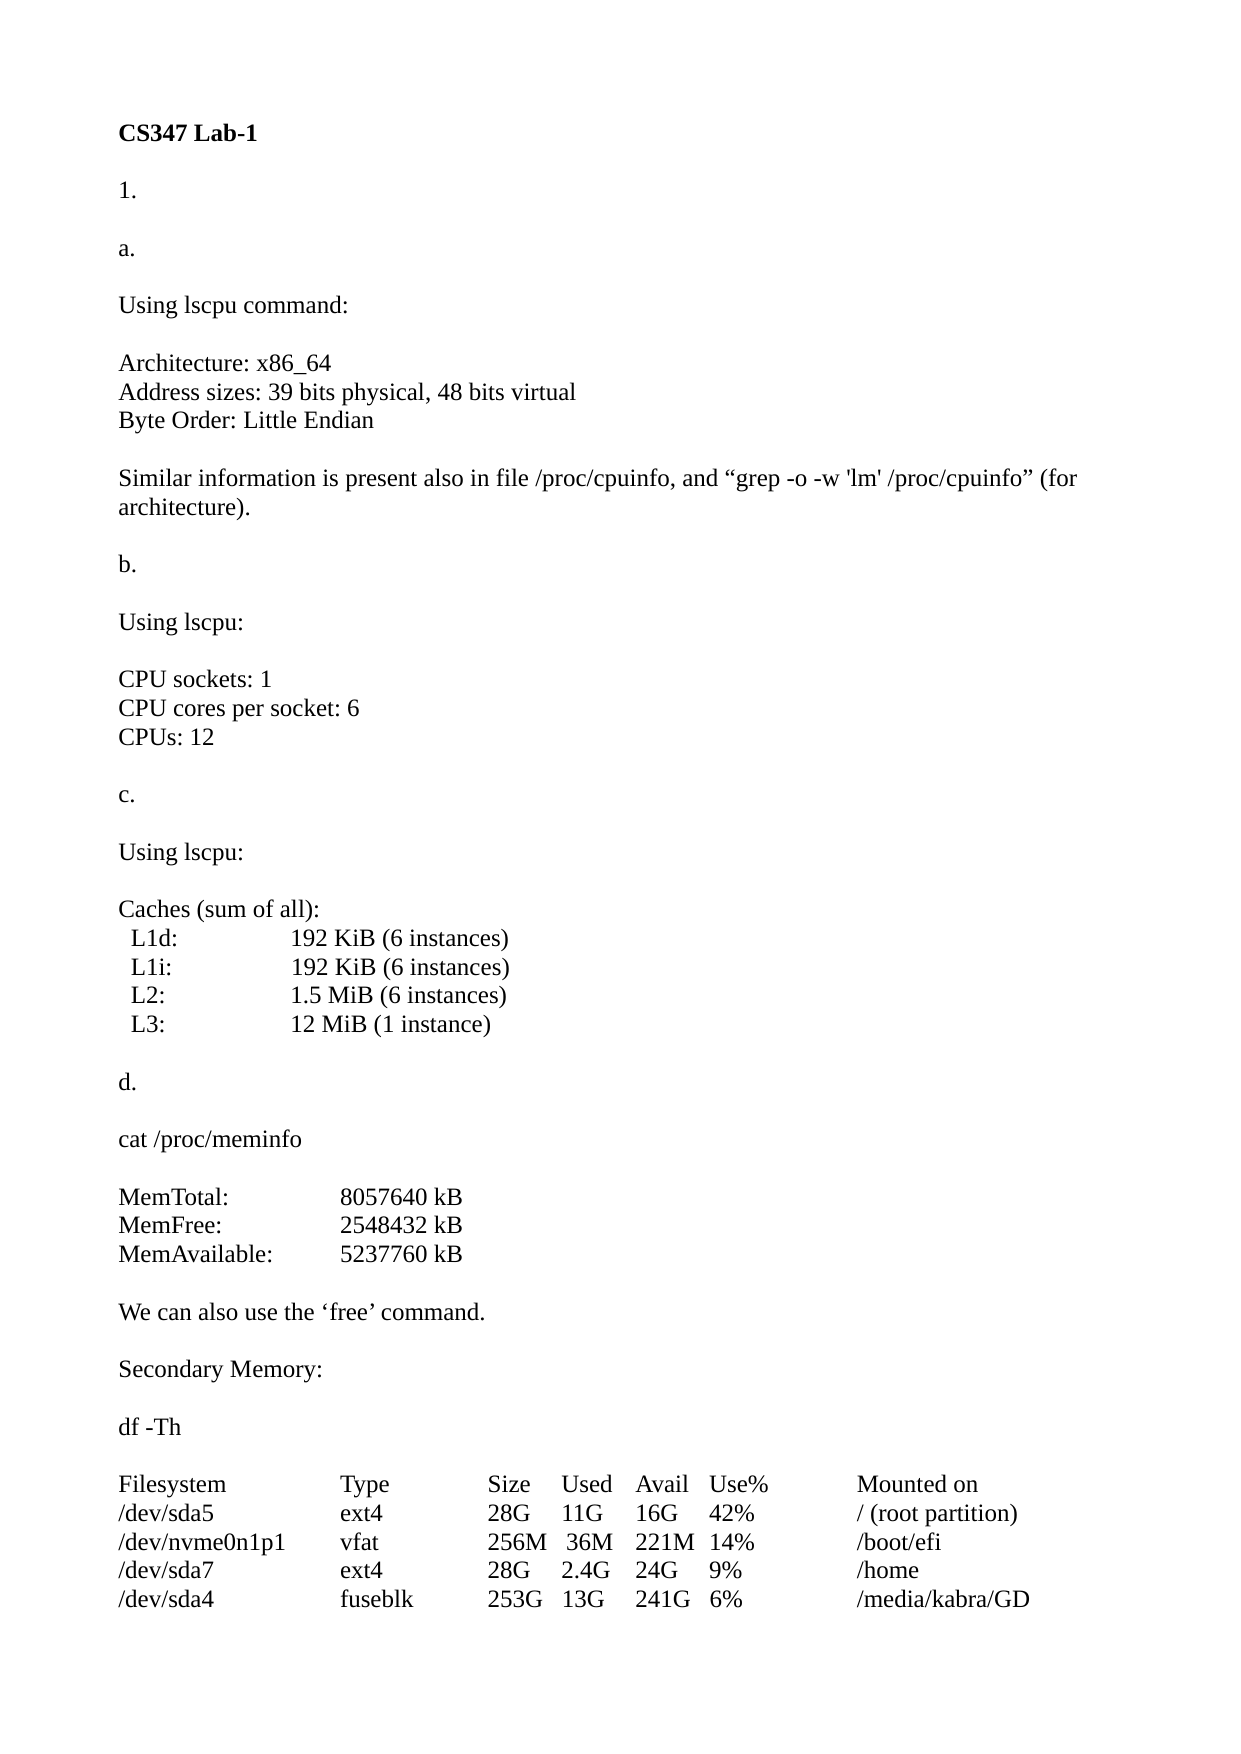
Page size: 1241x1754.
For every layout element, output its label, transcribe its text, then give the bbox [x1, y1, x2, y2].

text 1. [118, 176, 1122, 204]
text /dev/sda7 ext4 28G 2.4G 24G 9% /home [118, 1556, 1122, 1584]
text /dev/sda4 fuseblk 253G 13G 241G 6% /media/kabra/GD [118, 1584, 1122, 1613]
text Filesystem Type Size Used Avail Use% Mounted on [118, 1469, 1122, 1498]
text b. [118, 549, 1122, 578]
text Address sizes: 39 bits physical, 48 bits virtual [118, 377, 1122, 406]
text CS347 Lab-1 [118, 118, 1122, 147]
text Using lscpu: [118, 837, 1122, 866]
text L1d: 192 KiB (6 instances) [118, 923, 1122, 952]
text c. [118, 779, 1122, 808]
text /dev/nvme0n1p1 vfat 256M 36M 221M 14% /boot/efi [118, 1527, 1122, 1556]
text cat /proc/meminfo [118, 1124, 1122, 1153]
text Byte Order: Little Endian [118, 406, 1122, 434]
text CPUs: 12 [118, 722, 1122, 751]
text Similar information is present also in file /proc/cpuinfo, and “grep -o -w 'lm' /proc/cpuinfo” (for architecture). [118, 463, 1122, 521]
text L2: 1.5 MiB (6 instances) [118, 981, 1122, 1009]
text Using lscpu: [118, 607, 1122, 636]
text /dev/sda5 ext4 28G 11G 16G 42% / (root partition) [118, 1498, 1122, 1527]
text CPU cores per socket: 6 [118, 693, 1122, 722]
text Architecture: x86_64 [118, 348, 1122, 377]
text Caches (sum of all): [118, 894, 1122, 923]
text MemFree: 2548432 kB [118, 1211, 1122, 1239]
text Using lscpu command: [118, 291, 1122, 319]
text MemTotal: 8057640 kB [118, 1182, 1122, 1211]
text a. [118, 233, 1122, 262]
text L1i: 192 KiB (6 instances) [118, 952, 1122, 981]
text df -Th [118, 1412, 1122, 1441]
text Secondary Memory: [118, 1354, 1122, 1383]
text MemAvailable: 5237760 kB [118, 1239, 1122, 1268]
text d. [118, 1067, 1122, 1096]
text CPU sockets: 1 [118, 664, 1122, 693]
text L3: 12 MiB (1 instance) [118, 1009, 1122, 1038]
text We can also use the ‘free’ command. [118, 1297, 1122, 1326]
